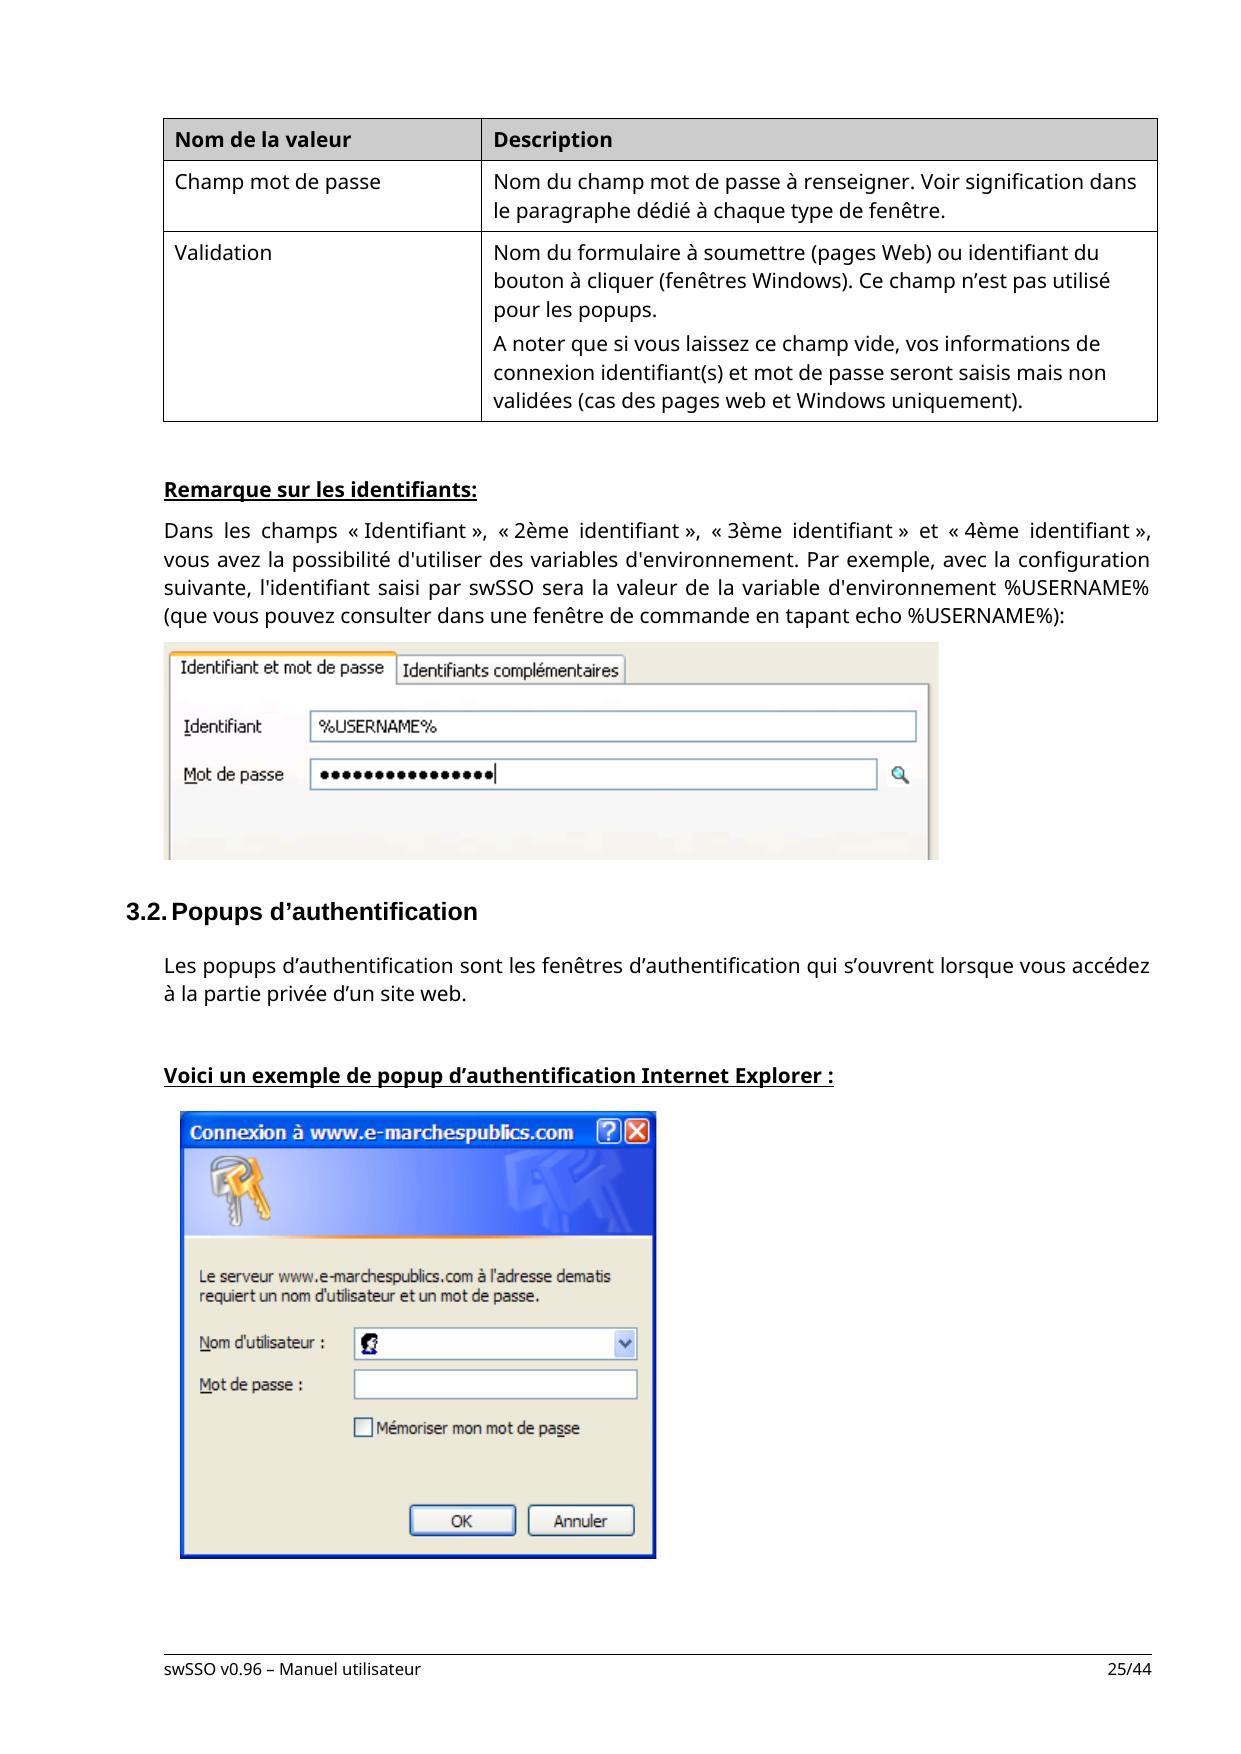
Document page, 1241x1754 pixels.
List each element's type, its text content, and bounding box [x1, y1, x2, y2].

text Remarque sur les identifiants: [164, 475, 1152, 504]
table_cell Nom du formulaire à soumettre (pages Web) ou identifiant du bouton à cliquer (fenêtres Windows). Ce champ n’est pas utilisé pour les popups. A noter que si vous laissez ce champ vide, vos informations de connexion identifiant(s) et mot de passe seront saisis mais non validées (cas des pages web et Windows uniquement). [482, 232, 1157, 421]
table_header Description [482, 119, 1157, 160]
text Dans les champs « Identifiant », « 2ème identifiant », « 3ème identifiant » et « 4ème identifiant », vous avez la possibilité d'utiliser des variables d'environnement. Par exemple, avec la configuration suivante, l'identifiant saisi par swSSO sera la valeur de la variable d'environnement %USERNAME% (que vous pouvez consulter dans une fenêtre de commande en tapant echo %USERNAME%): [164, 516, 1152, 630]
subtitle Popups d’authentification [126, 897, 1152, 926]
text Voici un exemple de popup d’authentification Internet Explorer : [164, 1061, 1152, 1090]
text Les popups d’authentification sont les fenêtres d’authentification qui s’ouvrent lorsque vous accédez à la partie privée d’un site web. [164, 951, 1152, 1008]
table_header Nom de la valeur [164, 119, 481, 160]
table_cell Validation [164, 232, 481, 421]
table_cell Champ mot de passe [164, 161, 481, 231]
picture [180, 1111, 657, 1559]
table_cell Nom du champ mot de passe à renseigner. Voir signification dans le paragraphe dédié à chaque type de fenêtre. [482, 161, 1157, 231]
